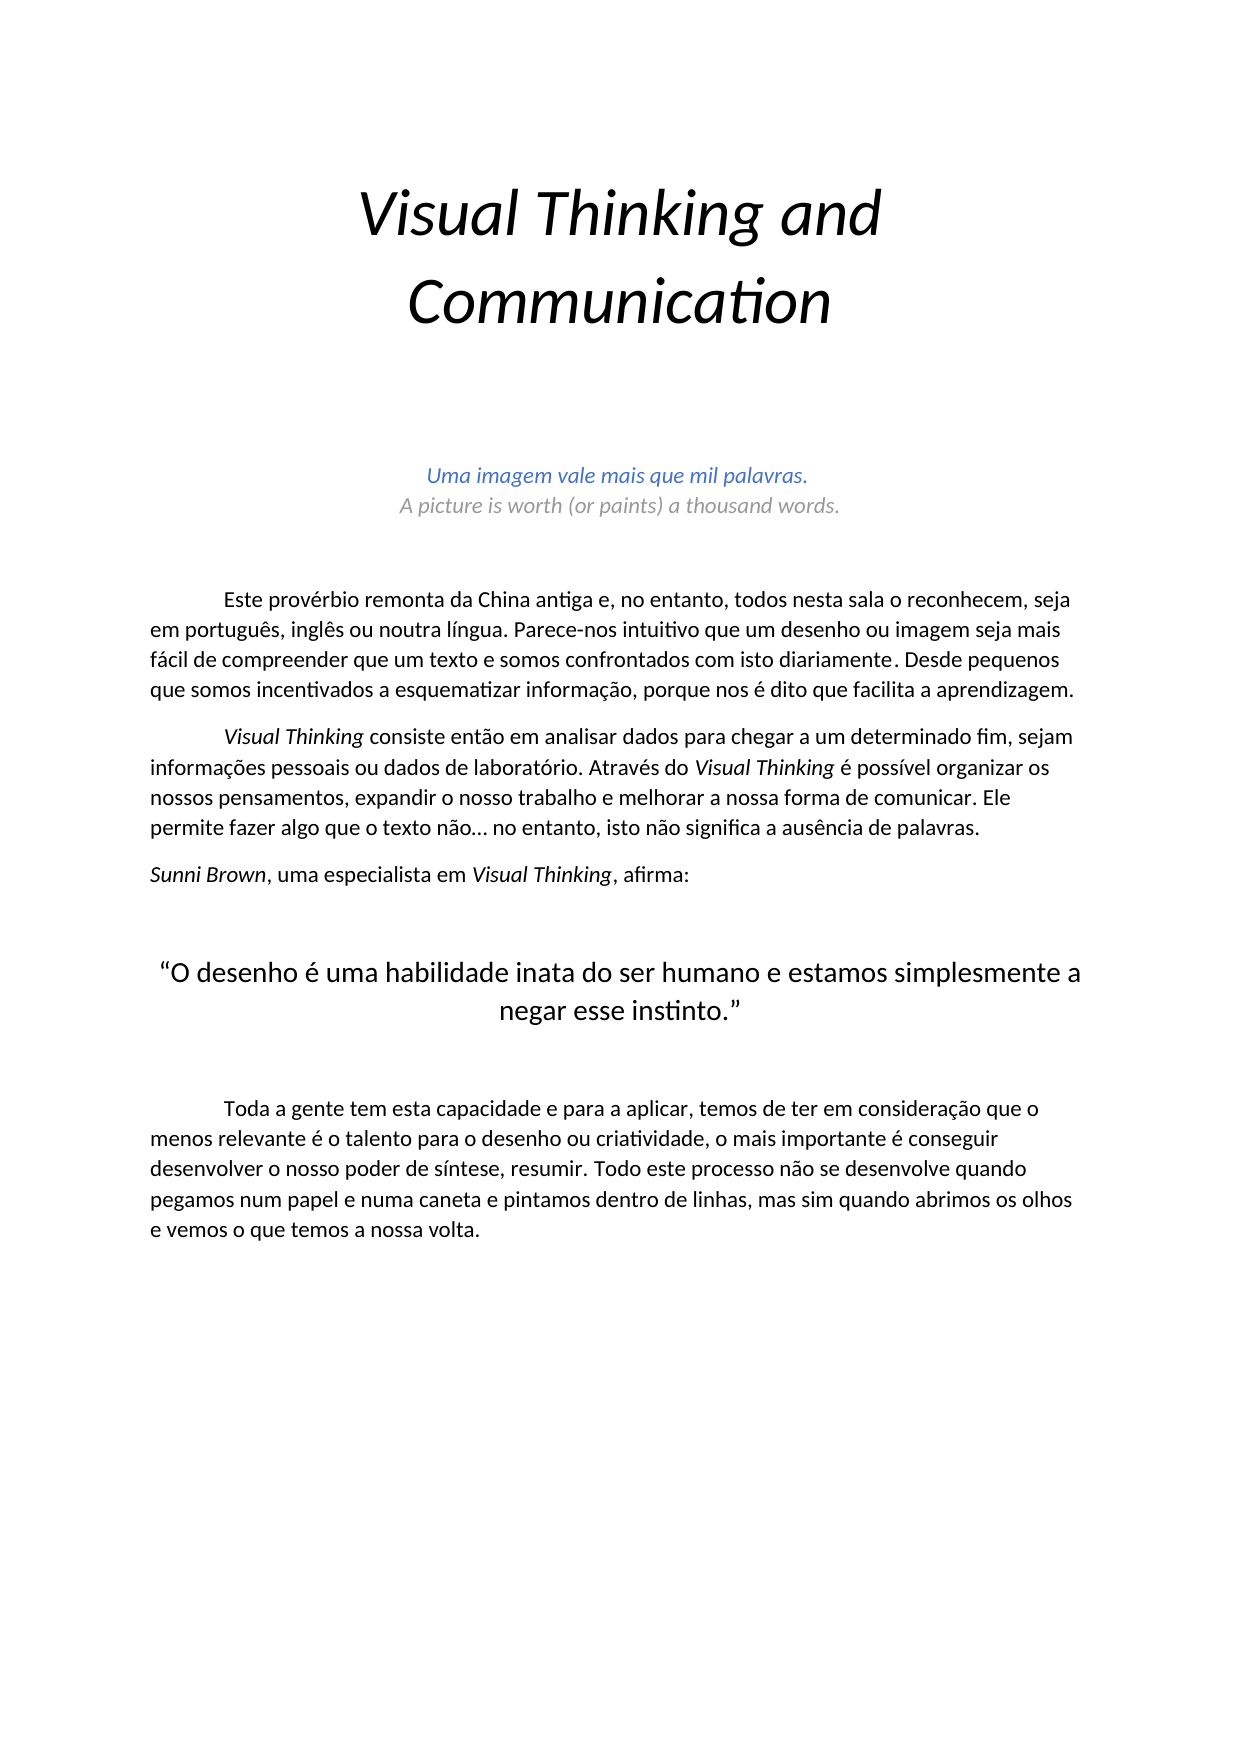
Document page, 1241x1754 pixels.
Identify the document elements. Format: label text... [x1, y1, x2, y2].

text “O desenho é uma habilidade inata do ser humano e estamos simplesmente a negar esse instinto.” [150, 954, 1090, 1028]
text Este provérbio remonta da China antiga e, no entanto, todos nesta sala o reconhecem, seja em português, inglês ou noutra língua. Parece-nos intuitivo que um desenho ou imagem seja mais fácil de compreender que um texto e somos confrontados com isto diariamente. Desde pequenos que somos incentivados a esquematizar informação, porque nos é dito que facilita a aprendizagem. [150, 585, 1090, 704]
text Uma imagem vale mais que mil palavras. A picture is worth (or paints) a thousand words. [240, 461, 1000, 519]
text Visual Thinking consiste então em analisar dados para chegar a um determinado fim, sejam informações pessoais ou dados de laboratório. Através do Visual Thinking é possível organizar os nossos pensamentos, expandir o nosso trabalho e melhorar a nossa forma de comunicar. Ele permite fazer algo que o texto não… no entanto, isto não significa a ausência de palavras. [150, 722, 1090, 841]
text Sunni Brown, uma especialista em Visual Thinking, afirma: [150, 860, 1090, 888]
text Toda a gente tem esta capacidade e para a aplicar, temos de ter em consideração que o menos relevante é o talento para o desenho ou criatividade, o mais importante é conseguir desenvolver o nosso poder de síntese, resumir. Todo este processo não se desenvolve quando pegamos num papel e numa caneta e pintamos dentro de linhas, mas sim quando abrimos os olhos e vemos o que temos a nossa volta. [150, 1094, 1090, 1243]
text Visual Thinking and Communication [240, 171, 1000, 340]
